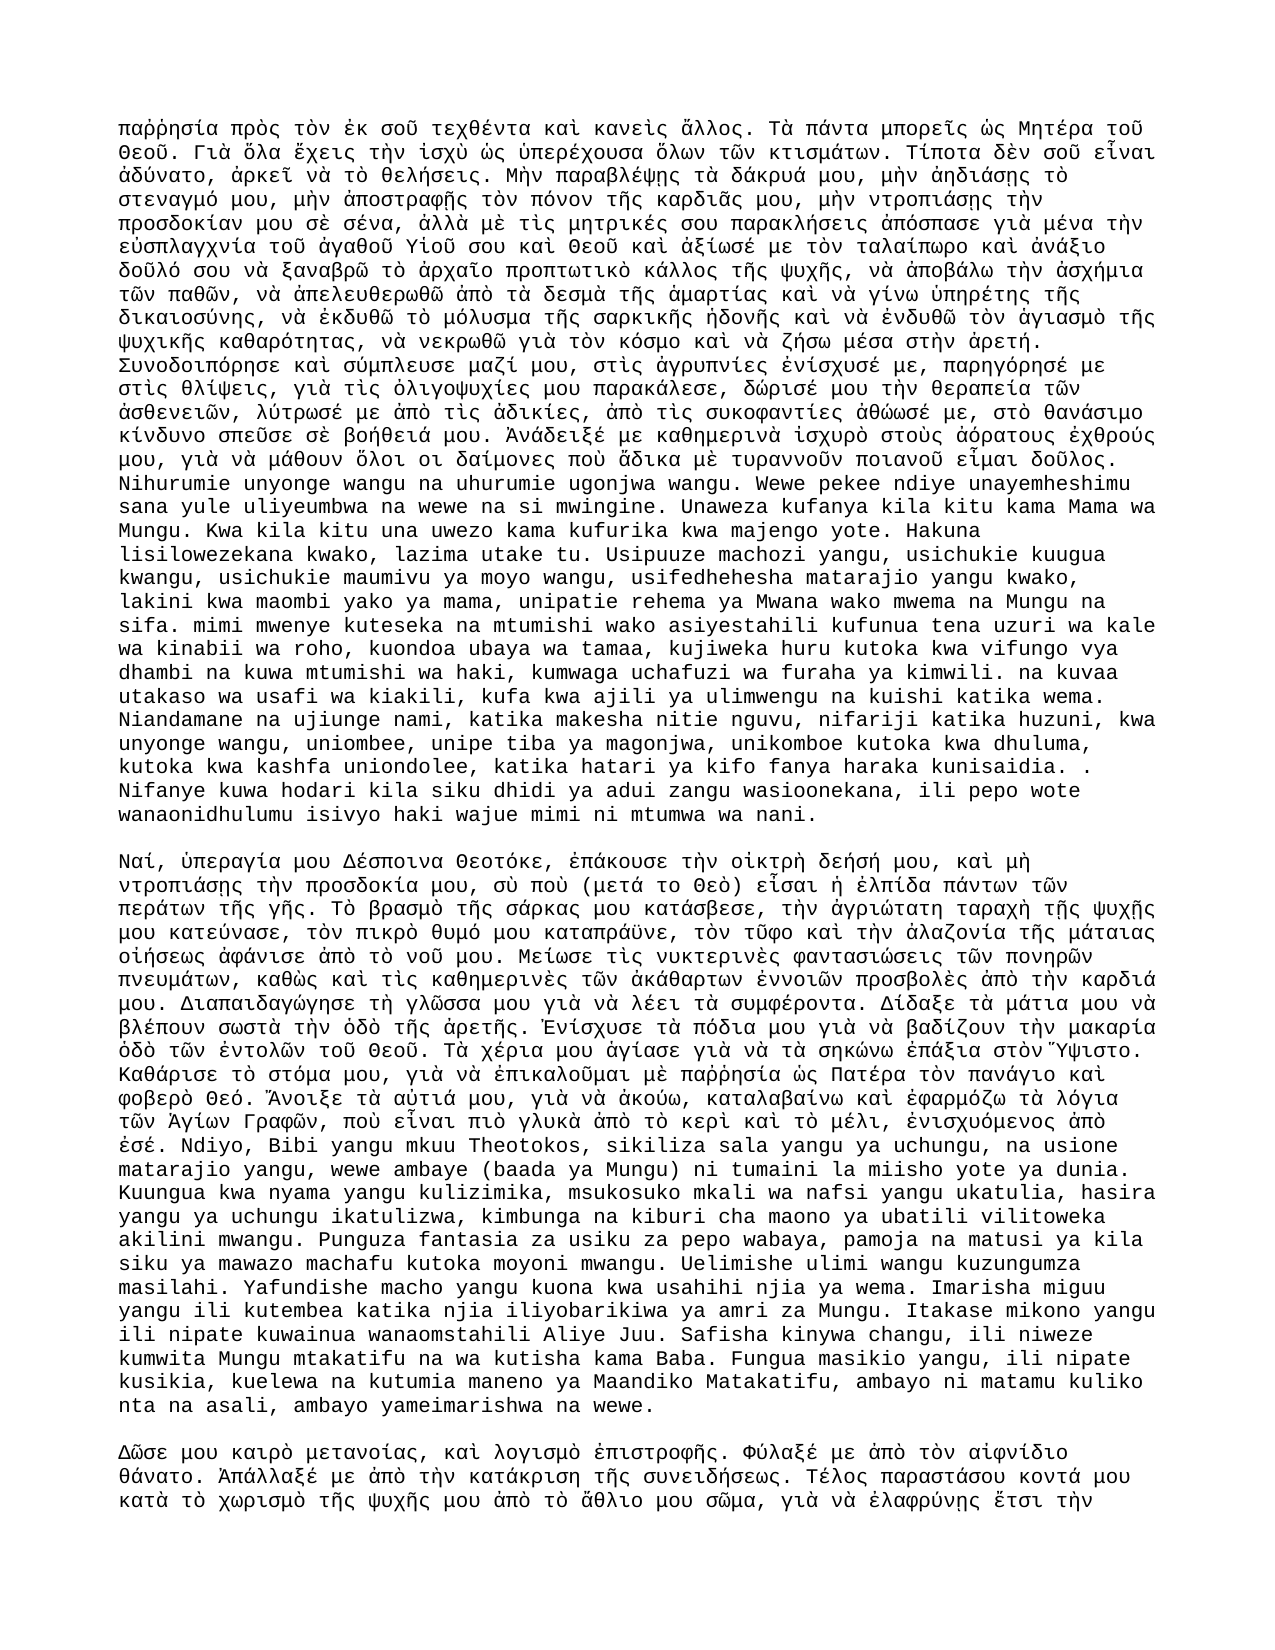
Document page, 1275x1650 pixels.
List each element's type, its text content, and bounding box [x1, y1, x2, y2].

text Δῶσε μου καιρὸ μετανοίας, καὶ λογισμὸ ἐπιστροφῆς. Φύλαξέ με ἀπὸ τὸν αἰφνίδιο θάνατο. Ἀπάλλαξέ με ἀπὸ τὴν κατάκριση τῆς συνειδήσεως. Τέλος παραστάσου κοντά μου κατὰ τὸ χωρισμὸ τῆς ψυχῆς μου ἀπὸ τὸ ἄθλιο μου σῶμα, γιὰ νὰ ἐλαφρύνῃς ἔτσι τὴν [118, 1442, 1157, 1513]
text Nihurumie unyonge wangu na uhurumie ugonjwa wangu. Wewe pekee ndiye unayemheshimu sana yule uliyeumbwa na wewe na si mwingine. Unaweza kufanya kila kitu kama Mama wa Mungu. Kwa kila kitu una uwezo kama kufurika kwa majengo yote. Hakuna lisilowezekana kwako, lazima utake tu. Usipuuze machozi yangu, usichukie kuugua kwangu, usichukie maumivu ya moyo wangu, usifedhehesha matarajio yangu kwako, lakini kwa maombi yako ya mama, unipatie rehema ya Mwana wako mwema na Mungu na sifa. mimi mwenye kuteseka na mtumishi wako asiyestahili kufunua tena uzuri wa kale wa kinabii wa roho, kuondoa ubaya wa tamaa, kujiweka huru kutoka kwa vifungo vya dhambi na kuwa mtumishi wa haki, kumwaga uchafuzi wa furaha ya kimwili. na kuvaa utakaso wa usafi wa kiakili, kufa kwa ajili ya ulimwengu na kuishi katika wema. Niandamane na ujiunge nami, katika makesha nitie nguvu, nifariji katika huzuni, kwa unyonge wangu, uniombee, unipe tiba ya magonjwa, unikomboe kutoka kwa dhuluma, kutoka kwa kashfa uniondolee, katika hatari ya kifo fanya haraka kunisaidia. . Nifanye kuwa hodari kila siku dhidi ya adui zangu wasioonekana, ili pepo wote wanaonidhulumu isivyo haki wajue mimi ni mtumwa wa nani. [118, 473, 1157, 827]
text Ναί, ὑπεραγία μου Δέσποινα Θεοτόκε, ἐπάκουσε τὴν οἰκτρὴ δεήσή μου, καὶ μὴ ντροπιάσῃς τὴν προσδοκία μου, σὺ ποὺ (μετά το Θεὸ) εἶσαι ἡ ἐλπίδα πάντων τῶν περάτων τῆς γῆς. Τὸ βρασμὸ τῆς σάρκας μου κατάσβεσε, τὴν ἀγριώτατη ταραχὴ τῇς ψυχῇς μου κατεύνασε, τὸν πικρὸ θυμό μου καταπράϋνε, τὸν τῦφο καὶ τὴν ἀλαζονία τῆς μάταιας οἰήσεως ἀφάνισε ἀπὸ τὸ νοῦ μου. Μείωσε τὶς νυκτερινὲς φαντασιώσεις τῶν πονηρῶν πνευμάτων, καθὼς καὶ τὶς καθημερινὲς τῶν ἀκάθαρτων ἐννοιῶν προσβολὲς ἀπὸ τὴν καρδιά μου. Διαπαιδαγώγησε τὴ γλῶσσα μου γιὰ νὰ λέει τὰ συμφέροντα. Δίδαξε τὰ μάτια μου νὰ βλέπουν σωστὰ τὴν ὁδὸ τῆς ἀρετῆς. Ἐνίσχυσε τὰ πόδια μου γιὰ νὰ βαδίζουν τὴν μακαρία ὁδὸ τῶν ἐντολῶν τοῦ Θεοῦ. Τὰ χέρια μου ἁγίασε γιὰ νὰ τὰ σηκώνω ἐπάξια στὸν Ὕψιστο. Καθάρισε τὸ στόμα μου, γιὰ νὰ ἐπικαλοῦμαι μὲ παῤῥησία ὡς Πατέρα τὸν πανάγιο καὶ φοβερὸ Θεό. Ἄνοιξε τὰ αὐτιά μου, γιὰ νὰ ἀκούω, καταλαβαίνω καὶ ἐφαρμόζω τὰ λόγια τῶν Ἁγίων Γραφῶν, ποὺ εἶναι πιὸ γλυκὰ ἀπὸ τὸ κερὶ καὶ τὸ μέλι, ἐνισχυόμενος ἀπὸ ἐσέ. Ndiyo, Bibi yangu mkuu Theotokos, sikiliza sala yangu ya uchungu, na usione matarajio yangu, wewe ambaye (baada ya Mungu) ni tumaini la miisho yote ya dunia. Kuungua kwa nyama yangu kulizimika, msukosuko mkali wa nafsi yangu ukatulia, hasira yangu ya uchungu ikatulizwa, kimbunga na kiburi cha maono ya ubatili vilitoweka akilini mwangu. Punguza fantasia za usiku za pepo wabaya, pamoja na matusi ya kila siku ya mawazo machafu kutoka moyoni mwangu. Uelimishe ulimi wangu kuzungumza masilahi. Yafundishe macho yangu kuona kwa usahihi njia ya wema. Imarisha miguu yangu ili kutembea katika njia iliyobarikiwa ya amri za Mungu. Itakase mikono yangu ili nipate kuwainua wanaomstahili Aliye Juu. Safisha kinywa changu, ili niweze kumwita Mungu mtakatifu na wa kutisha kama Baba. Fungua masikio yangu, ili nipate kusikia, kuelewa na kutumia maneno ya Maandiko Matakatifu, ambayo ni matamu kuliko nta na asali, ambayo yameimarishwa na wewe. [118, 851, 1157, 1419]
text παῤῥησία πρὸς τὸν ἐκ σοῦ τεχθέντα καὶ κανεὶς ἄλλος. Τὰ πάντα μπορεῖς ὡς Μητέρα τοῦ Θεοῦ. Γιὰ ὅλα ἔχεις τὴν ἰσχὺ ὡς ὑπερέχουσα ὅλων τῶν κτισμάτων. Τίποτα δὲν σοῦ εἶναι ἀδύνατο, ἀρκεῖ νὰ τὸ θελήσεις. Μὴν παραβλέψῃς τὰ δάκρυά μου, μὴν ἀηδιάσῃς τὸ στεναγμό μου, μὴν ἀποστραφῇς τὸν πόνον τῆς καρδιᾶς μου, μὴν ντροπιάσῃς τὴν προσδοκίαν μου σὲ σένα, ἀλλὰ μὲ τὶς μητρικές σου παρακλήσεις ἀπόσπασε γιὰ μένα τὴν εὐσπλαγχνία τοῦ ἀγαθοῦ Υἱοῦ σου καὶ Θεοῦ καὶ ἀξίωσέ με τὸν ταλαίπωρο καὶ ἀνάξιο δοῦλό σου νὰ ξαναβρῶ τὸ ἀρχαῖο προπτωτικὸ κάλλος τῆς ψυχῆς, νὰ ἀποβάλω τὴν ἀσχήμια τῶν παθῶν, νὰ ἀπελευθερωθῶ ἀπὸ τὰ δεσμὰ τῆς ἁμαρτίας καὶ νὰ γίνω ὑπηρέτης τῆς δικαιοσύνης, νὰ ἐκδυθῶ τὸ μόλυσμα τῆς σαρκικῆς ἡδονῆς καὶ νὰ ἐνδυθῶ τὸν ἁγιασμὸ τῆς ψυχικῆς καθαρότητας, νὰ νεκρωθῶ γιὰ τὸν κόσμο καὶ νὰ ζήσω μέσα στὴν ἀρετή. Συνοδοιπόρησε καὶ σύμπλευσε μαζί μου, στὶς ἀγρυπνίες ἐνίσχυσέ με, παρηγόρησέ με στὶς θλίψεις, γιὰ τὶς ὀλιγοψυχίες μου παρακάλεσε, δώρισέ μου τὴν θεραπεία τῶν ἀσθενειῶν, λύτρωσέ με ἀπὸ τὶς ἀδικίες, ἀπὸ τὶς συκοφαντίες ἀθώωσέ με, στὸ θανάσιμο κίνδυνο σπεῦσε σὲ βοήθειά μου. Ἀνάδειξέ με καθημερινὰ ἰσχυρὸ στοὺς ἀόρατους ἐχθρούς μου, γιὰ νὰ μάθουν ὅλοι οι δαίμονες ποὺ ἄδικα μὲ τυραννοῦν ποιανοῦ εἶμαι δοῦλος. [118, 118, 1157, 473]
